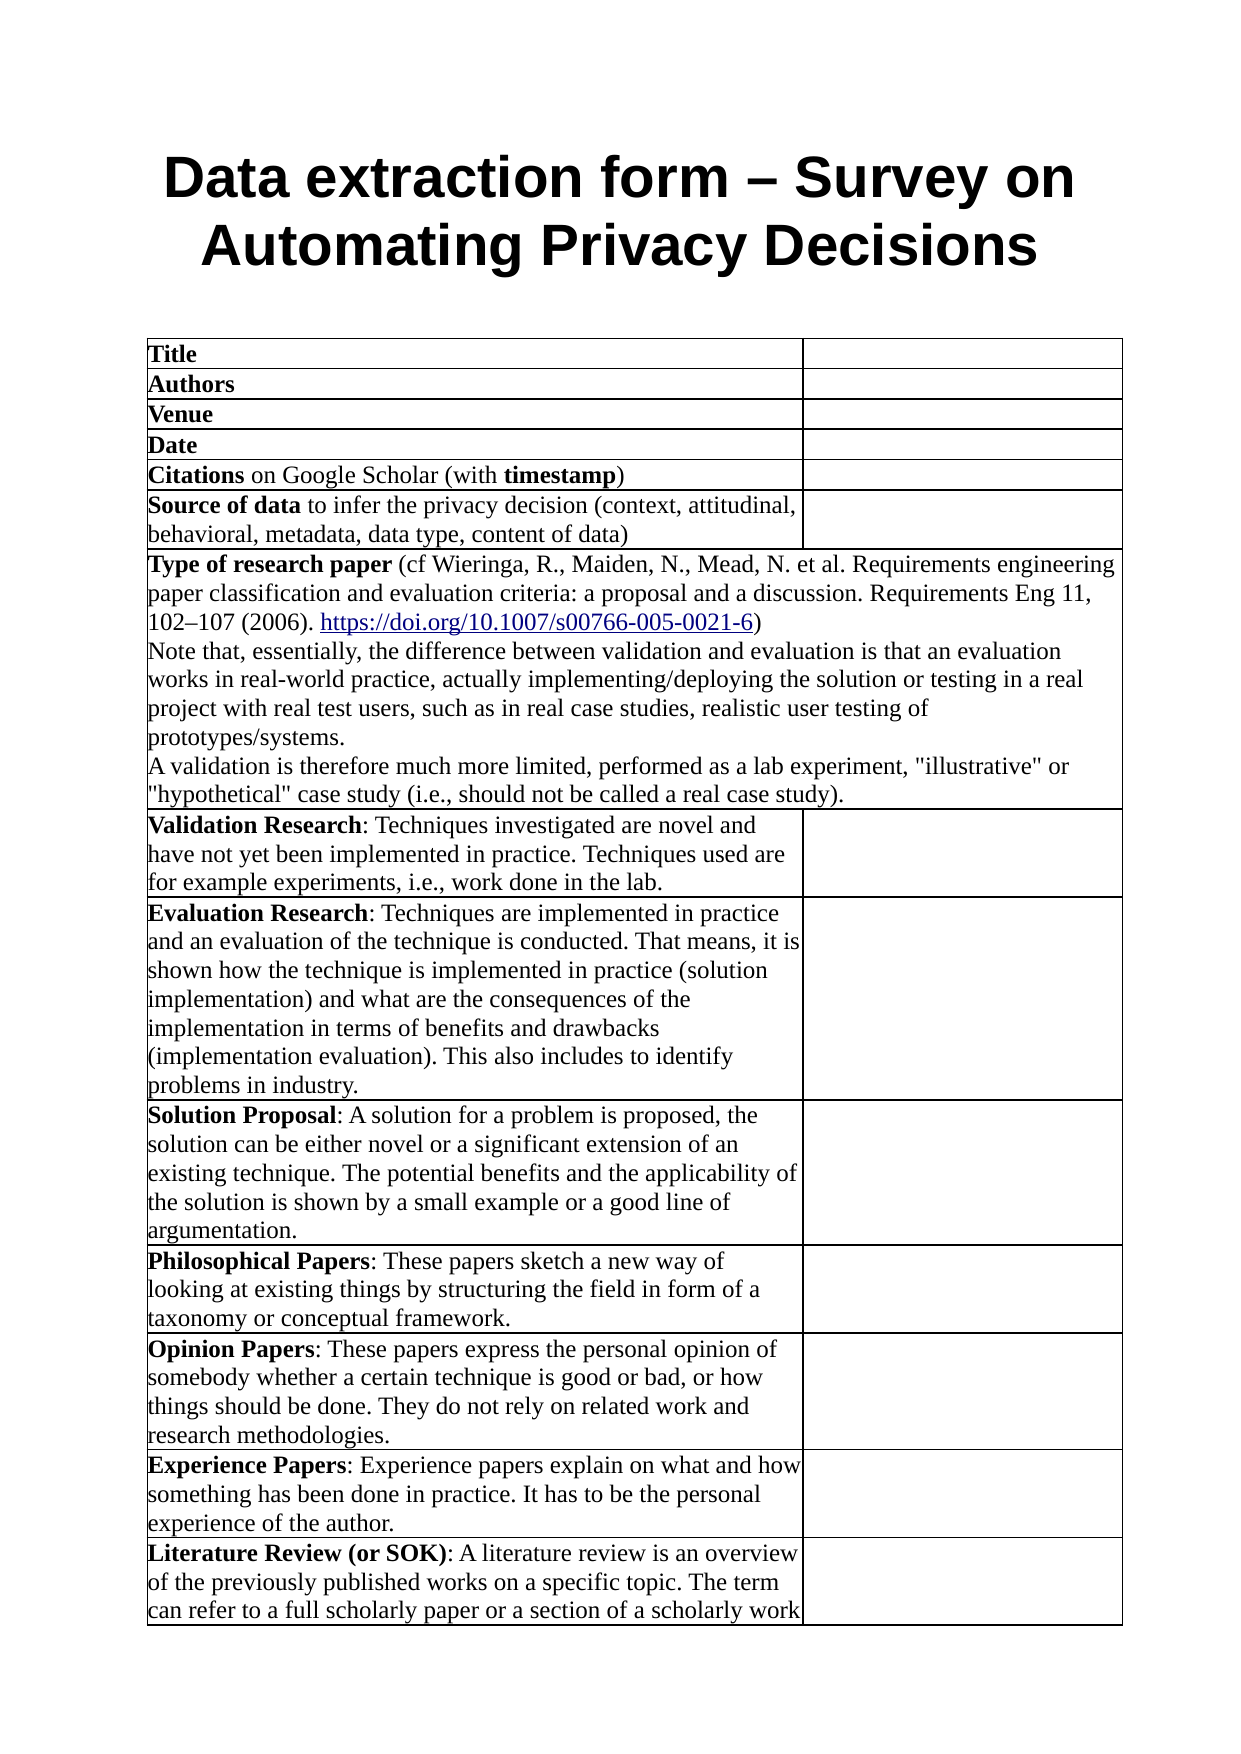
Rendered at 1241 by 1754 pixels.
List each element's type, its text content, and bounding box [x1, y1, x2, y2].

table_cell [804, 1450, 1122, 1536]
table_cell Citations on Google Scholar (with timestamp) [148, 460, 802, 489]
table_cell Authors [148, 369, 802, 398]
table_cell Philosophical Papers: These papers sketch a new way of looking at existing things by structuring the field in form of a taxonomy or conceptual framework. [148, 1246, 802, 1332]
table_cell Validation Research: Techniques investigated are novel and have not yet been implemented in practice. Techniques used are for example experiments, i.e., work done in the lab. [148, 810, 802, 896]
table_cell Source of data to infer the privacy decision (context, attitudinal, behavioral, metadata, data type, content of data) [148, 491, 802, 548]
table_cell Type of research paper (cf Wieringa, R., Maiden, N., Mead, N. et al. Requirements engineering paper classification and evaluation criteria: a proposal and a discussion. Requirements Eng 11, 102–107 (2006). https://doi.org/10.1007/s00766-005-0021-6) Note that, essentially, the difference between validation and evaluation is that an evaluation works in real-world practice, actually implementing/deploying the solution or testing in a real project with real test users, such as in real case studies, realistic user testing of prototypes/systems. A validation is therefore much more limited, performed as a lab experiment, "illustrative" or "hypothetical" case study (i.e., should not be called a real case study). [148, 550, 1122, 808]
table_cell [804, 491, 1122, 548]
table_cell [804, 1246, 1122, 1332]
table_cell Opinion Papers: These papers express the personal opinion of somebody whether a certain technique is good or bad, or how things should be done. They do not rely on related work and research methodologies. [148, 1334, 802, 1449]
table_header [804, 339, 1122, 368]
table_cell Solution Proposal: A solution for a problem is proposed, the solution can be either novel or a significant extension of an existing technique. The potential benefits and the applicability of the solution is shown by a small example or a good line of argumentation. [148, 1101, 802, 1244]
table_header Title [148, 339, 802, 368]
table_cell [804, 460, 1122, 489]
table_cell [804, 400, 1122, 428]
table_cell [804, 810, 1122, 896]
title Data extraction form – Survey on Automating Privacy Decisions [118, 143, 1122, 277]
table_cell [804, 1334, 1122, 1449]
table_cell [804, 1101, 1122, 1244]
table_cell Literature Review (or SOK): A literature review is an overview of the previously published works on a specific topic. The term can refer to a full scholarly paper or a section of a scholarly work [148, 1538, 802, 1624]
table_cell [804, 369, 1122, 398]
table_cell Experience Papers: Experience papers explain on what and how something has been done in practice. It has to be the personal experience of the author. [148, 1450, 802, 1536]
table_cell [804, 1538, 1122, 1624]
table_cell Date [148, 430, 802, 459]
table_cell Evaluation Research: Techniques are implemented in practice and an evaluation of the technique is conducted. That means, it is shown how the technique is implemented in practice (solution implementation) and what are the consequences of the implementation in terms of benefits and drawbacks (implementation evaluation). This also includes to identify problems in industry. [148, 898, 802, 1099]
table_cell Venue [148, 400, 802, 428]
table_cell [804, 430, 1122, 459]
table_cell [804, 898, 1122, 1099]
